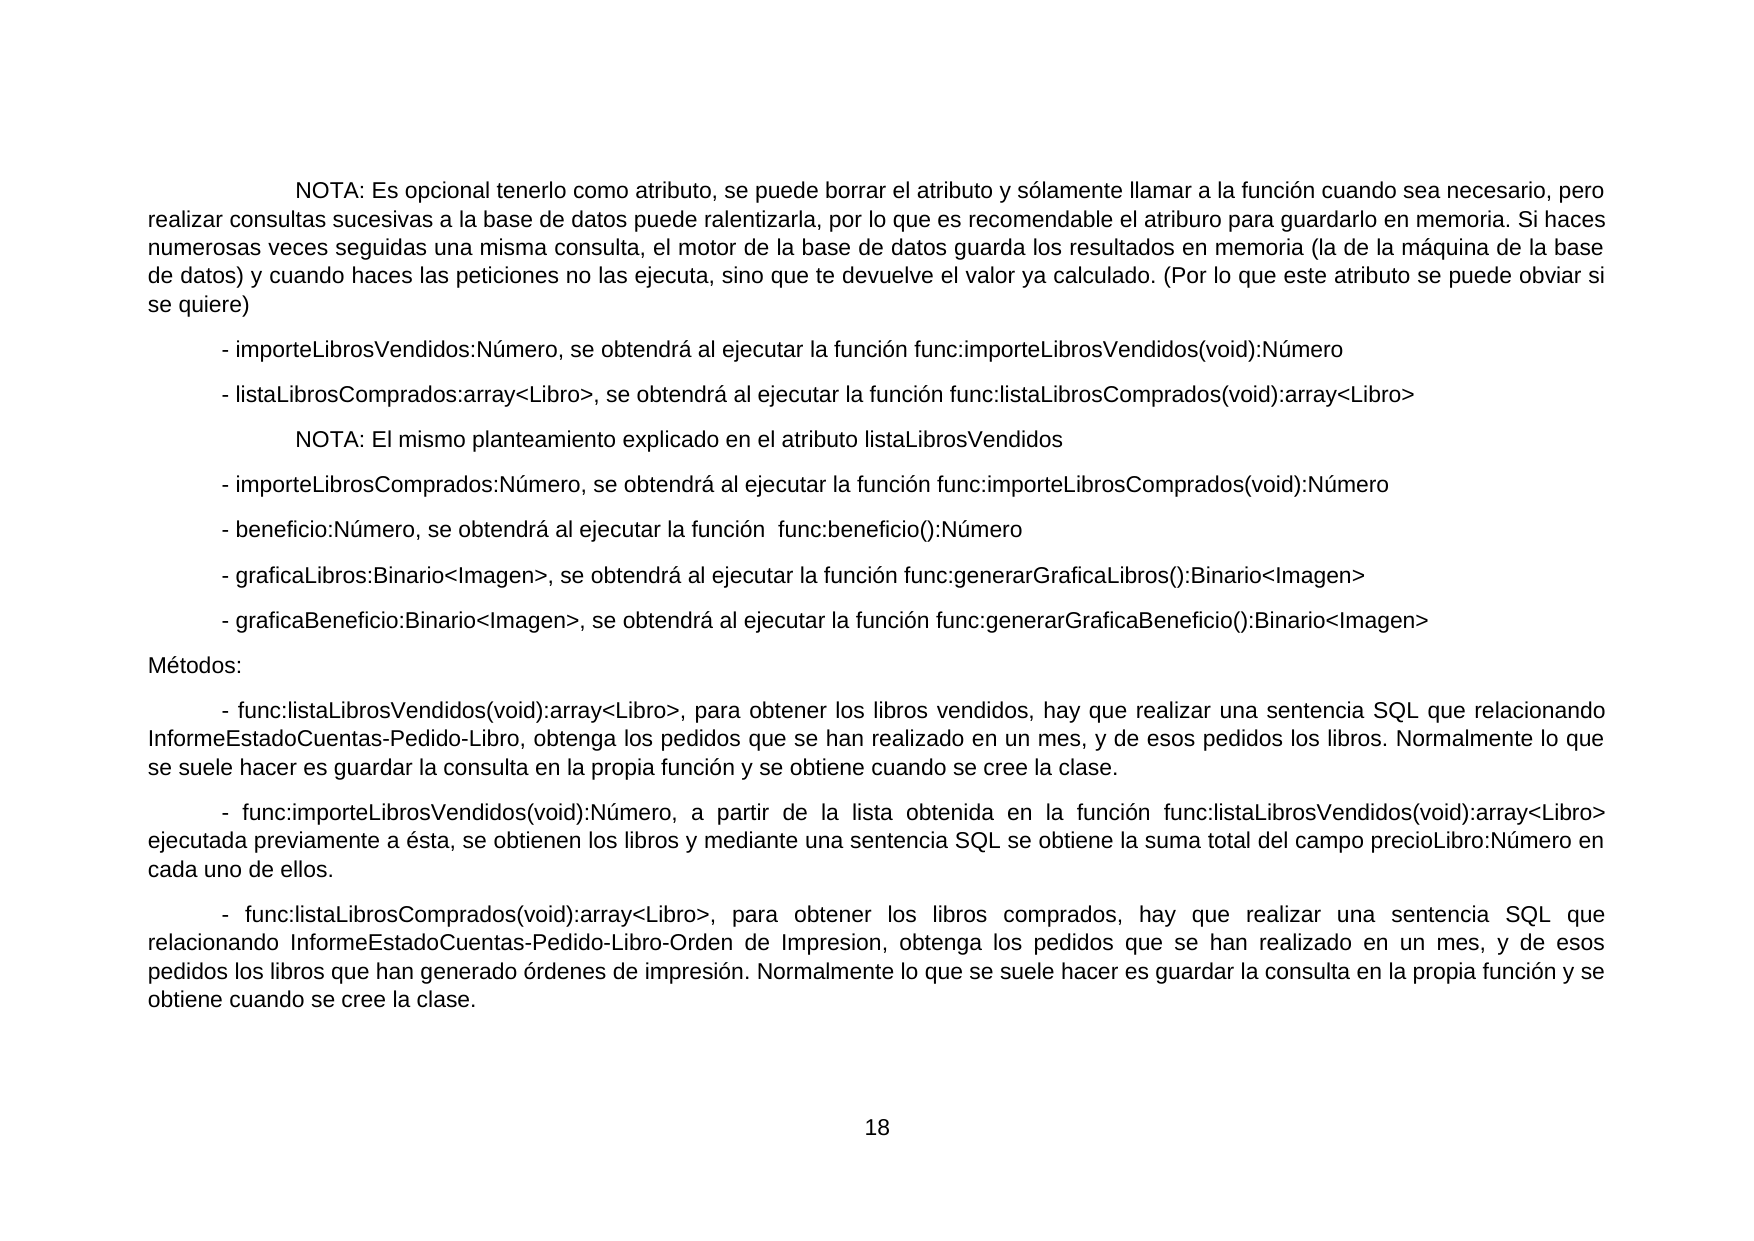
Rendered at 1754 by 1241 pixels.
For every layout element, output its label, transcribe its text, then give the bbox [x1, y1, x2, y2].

text NOTA: El mismo planteamiento explicado en el atributo listaLibrosVendidos [148, 426, 1606, 453]
text - importeLibrosVendidos:Número, se obtendrá al ejecutar la función func:importeLibrosVendidos(void):Número [148, 336, 1606, 362]
text - func:listaLibrosVendidos(void):array<Libro>, para obtener los libros vendidos, hay que realizar una sentencia SQL que relacionando InformeEstadoCuentas-Pedido-Libro, obtenga los pedidos que se han realizado en un mes, y de esos pedidos los libros. Normalmente lo que se suele hacer es guardar la consulta en la propia función y se obtiene cuando se cree la clase. [148, 697, 1606, 780]
text - func:importeLibrosVendidos(void):Número, a partir de la lista obtenida en la función func:listaLibrosVendidos(void):array<Libro> ejecutada previamente a ésta, se obtienen los libros y mediante una sentencia SQL se obtiene la suma total del campo precioLibro:Número en cada uno de ellos. [148, 799, 1606, 882]
text NOTA: Es opcional tenerlo como atributo, se puede borrar el atributo y sólamente llamar a la función cuando sea necesario, pero realizar consultas sucesivas a la base de datos puede ralentizarla, por lo que es recomendable el atriburo para guardarlo en memoria. Si haces numerosas veces seguidas una misma consulta, el motor de la base de datos guarda los resultados en memoria (la de la máquina de la base de datos) y cuando haces las peticiones no las ejecuta, sino que te devuelve el valor ya calculado. (Por lo que este atributo se puede obviar si se quiere) [148, 177, 1606, 317]
text - func:listaLibrosComprados(void):array<Libro>, para obtener los libros comprados, hay que realizar una sentencia SQL que relacionando InformeEstadoCuentas-Pedido-Libro-Orden de Impresion, obtenga los pedidos que se han realizado en un mes, y de esos pedidos los libros que han generado órdenes de impresión. Normalmente lo que se suele hacer es guardar la consulta en la propia función y se obtiene cuando se cree la clase. [148, 901, 1606, 1012]
text - graficaBeneficio:Binario<Imagen>, se obtendrá al ejecutar la función func:generarGraficaBeneficio():Binario<Imagen> [148, 607, 1606, 633]
text - beneficio:Número, se obtendrá al ejecutar la función func:beneficio():Número [148, 516, 1606, 543]
text - importeLibrosComprados:Número, se obtendrá al ejecutar la función func:importeLibrosComprados(void):Número [148, 471, 1606, 498]
text - listaLibrosComprados:array<Libro>, se obtendrá al ejecutar la función func:listaLibrosComprados(void):array<Libro> [148, 381, 1606, 407]
text Métodos: [148, 652, 1606, 678]
text - graficaLibros:Binario<Imagen>, se obtendrá al ejecutar la función func:generarGraficaLibros():Binario<Imagen> [148, 562, 1606, 588]
